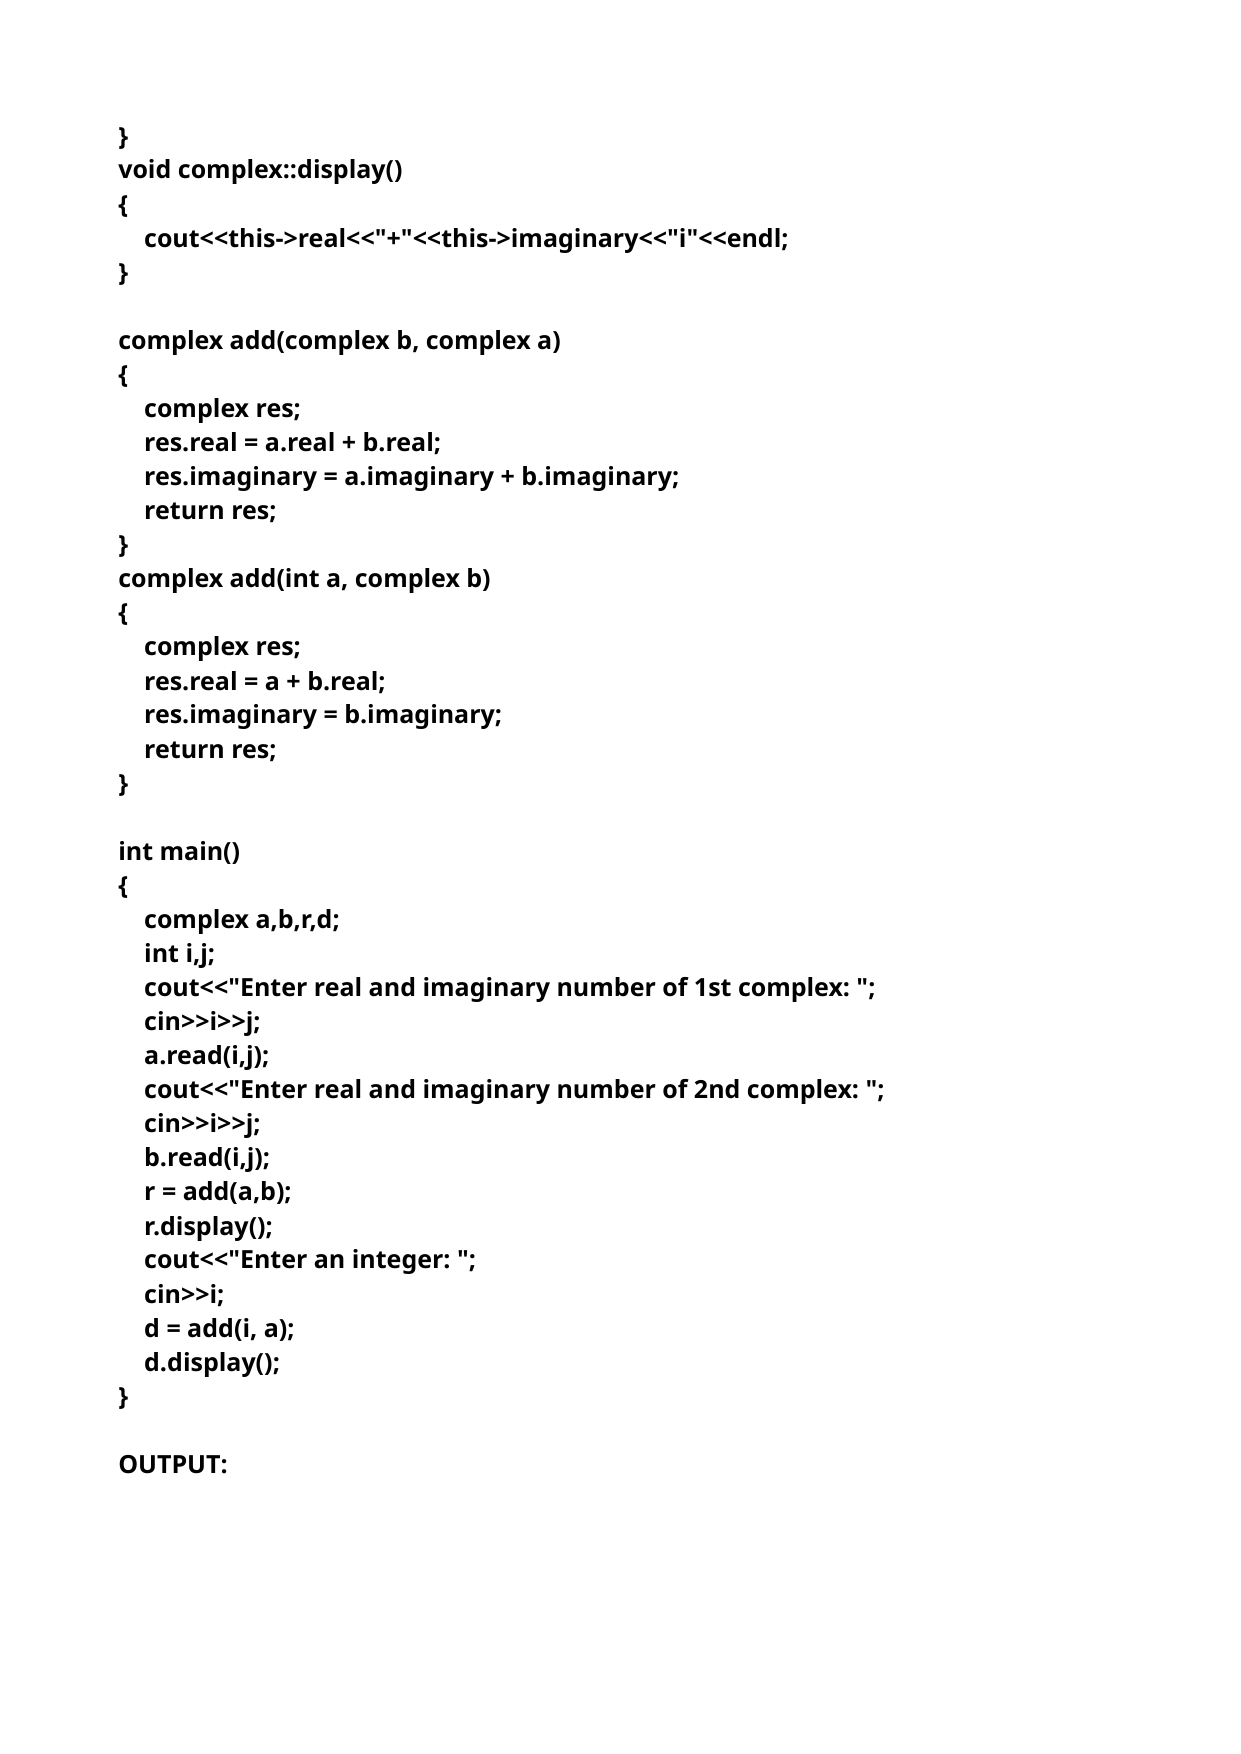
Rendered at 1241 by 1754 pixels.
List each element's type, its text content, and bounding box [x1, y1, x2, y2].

text r = add(a,b); [118, 1174, 1122, 1208]
text cin>>i>>j; [118, 1004, 1122, 1038]
text OUTPUT: [118, 1447, 1122, 1481]
text complex res; [118, 391, 1122, 425]
text res.imaginary = a.imaginary + b.imaginary; [118, 459, 1122, 493]
text int i,j; [118, 936, 1122, 970]
text { [118, 867, 1122, 902]
text int main() [118, 833, 1122, 867]
text { [118, 186, 1122, 220]
text complex res; [118, 629, 1122, 663]
text { [118, 357, 1122, 391]
text } [118, 527, 1122, 561]
text } [118, 118, 1122, 152]
text d = add(i, a); [118, 1310, 1122, 1344]
text cin>>i; [118, 1276, 1122, 1310]
text } [118, 1378, 1122, 1412]
text return res; [118, 731, 1122, 765]
text cout<<"Enter real and imaginary number of 2nd complex: "; [118, 1072, 1122, 1106]
text complex a,b,r,d; [118, 902, 1122, 936]
text cin>>i>>j; [118, 1106, 1122, 1140]
text complex add(int a, complex b) [118, 561, 1122, 595]
text void complex::display() [118, 152, 1122, 186]
text return res; [118, 493, 1122, 527]
text cout<<"Enter real and imaginary number of 1st complex: "; [118, 970, 1122, 1004]
text cout<<this->real<<"+"<<this->imaginary<<"i"<<endl; [118, 220, 1122, 254]
text } [118, 254, 1122, 288]
text { [118, 595, 1122, 629]
text } [118, 765, 1122, 799]
text r.display(); [118, 1208, 1122, 1242]
text a.read(i,j); [118, 1038, 1122, 1072]
text cout<<"Enter an integer: "; [118, 1242, 1122, 1276]
text res.real = a.real + b.real; [118, 425, 1122, 459]
text b.read(i,j); [118, 1140, 1122, 1174]
text complex add(complex b, complex a) [118, 322, 1122, 357]
text d.display(); [118, 1344, 1122, 1378]
text res.imaginary = b.imaginary; [118, 697, 1122, 731]
text res.real = a + b.real; [118, 663, 1122, 697]
